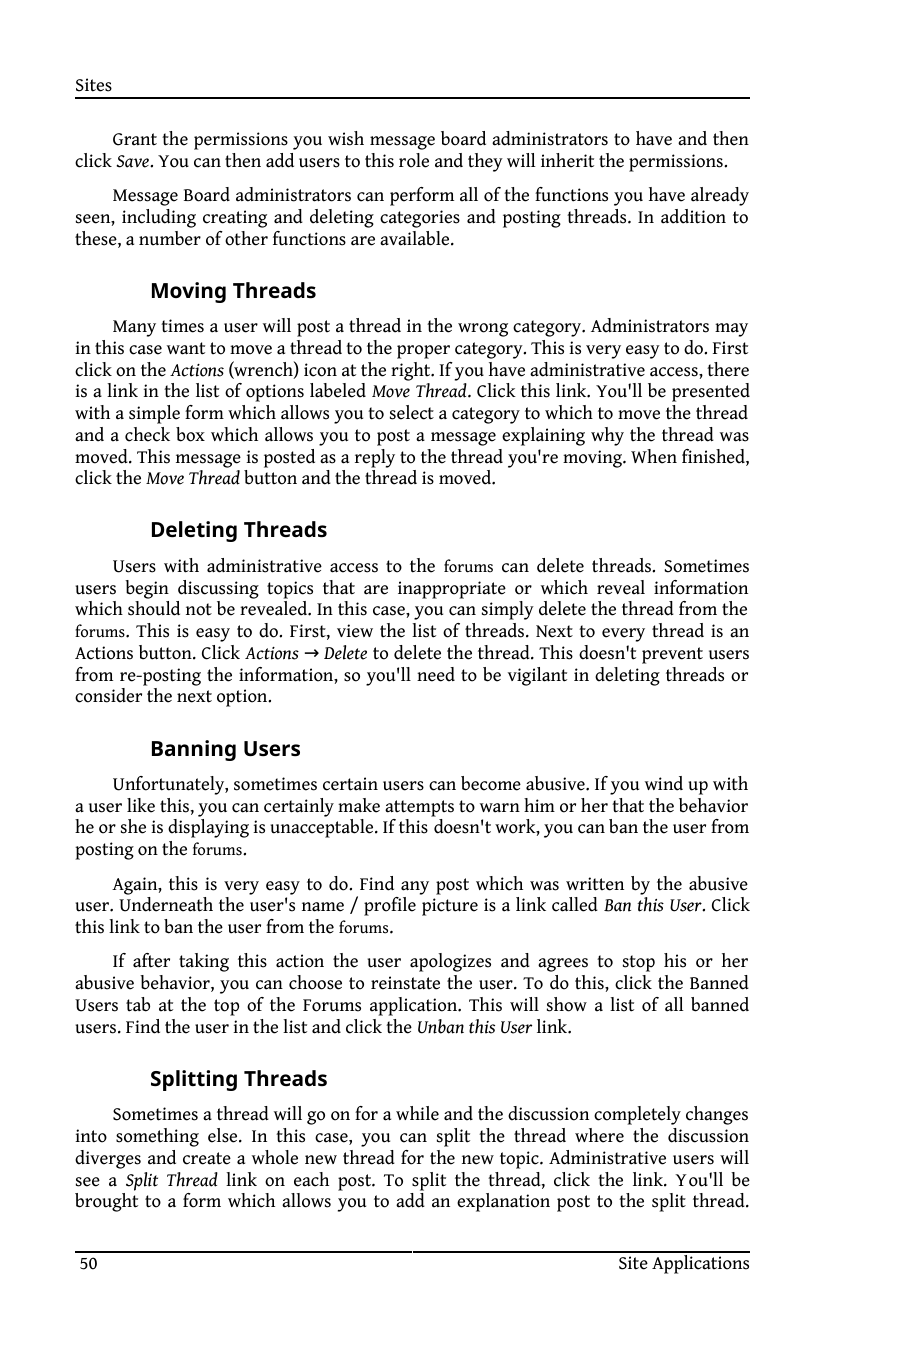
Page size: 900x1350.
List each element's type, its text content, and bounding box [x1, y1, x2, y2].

text Message Board administrators can perform all of the functions you have already seen, including creating and deleting categories and posting threads. In addition to these, a number of other functions are available. [75, 185, 750, 250]
text Sometimes a thread will go on for a while and the discussion completely changes into something else. In this case, you can split the thread where the discussion diverges and create a whole new thread for the new topic. Administrative users will see a Split Thread link on each post. To split the thread, click the link. You'll be brought to a form which allows you to add an explanation post to the split thread. [75, 1104, 750, 1213]
subtitle Deleting Threads [150, 516, 750, 544]
subtitle Banning Users [150, 734, 750, 762]
subtitle Moving Threads [150, 276, 750, 304]
subtitle Splitting Threads [150, 1064, 750, 1092]
text Many times a user will post a thread in the wrong category. Administrators may in this case want to move a thread to the proper category. This is very easy to do. First click on the Actions (wrench) icon at the right. If you have administrative access, there is a link in the list of options labeled Move Thread. Click this link. You'll be presented with a simple form which allows you to select a category to which to move the thread and a check box which allows you to post a message explaining why the thread was moved. This message is posted as a reply to the thread you're moving. When finished, click the Move Thread button and the thread is moved. [75, 316, 750, 490]
text Users with administrative access to the forums can delete threads. Sometimes users begin discussing topics that are inappropriate or which reveal information which should not be revealed. In this case, you can simply delete the thread from the forums. This is easy to do. First, view the list of threads. Next to every thread is an Actions button. Click Actions → Delete to delete the thread. This doesn't prevent users from re-posting the information, so you'll need to be vigilant in deleting threads or consider the next option. [75, 556, 750, 708]
text If after taking this action the user apologizes and agrees to stop his or her abusive behavior, you can choose to reinstate the user. To do this, click the Banned Users tab at the top of the Forums application. This will show a list of all banned users. Find the user in the list and click the Unban this User link. [75, 951, 750, 1038]
text Unfortunately, sometimes certain users can become abusive. If you wind up with a user like this, you can certainly make attempts to warn him or her that the behavior he or she is displaying is unacceptable. If this doesn't work, you can ban the user from posting on the forums. [75, 774, 750, 861]
text Again, this is very easy to do. Find any post which was written by the abusive user. Underneath the user's name / profile picture is a link called Ban this User. Click this link to ban the user from the forums. [75, 873, 750, 939]
text Grant the permissions you wish message board administrators to have and then click Save. You can then add users to this role and they will inherit the permissions. [75, 129, 750, 172]
